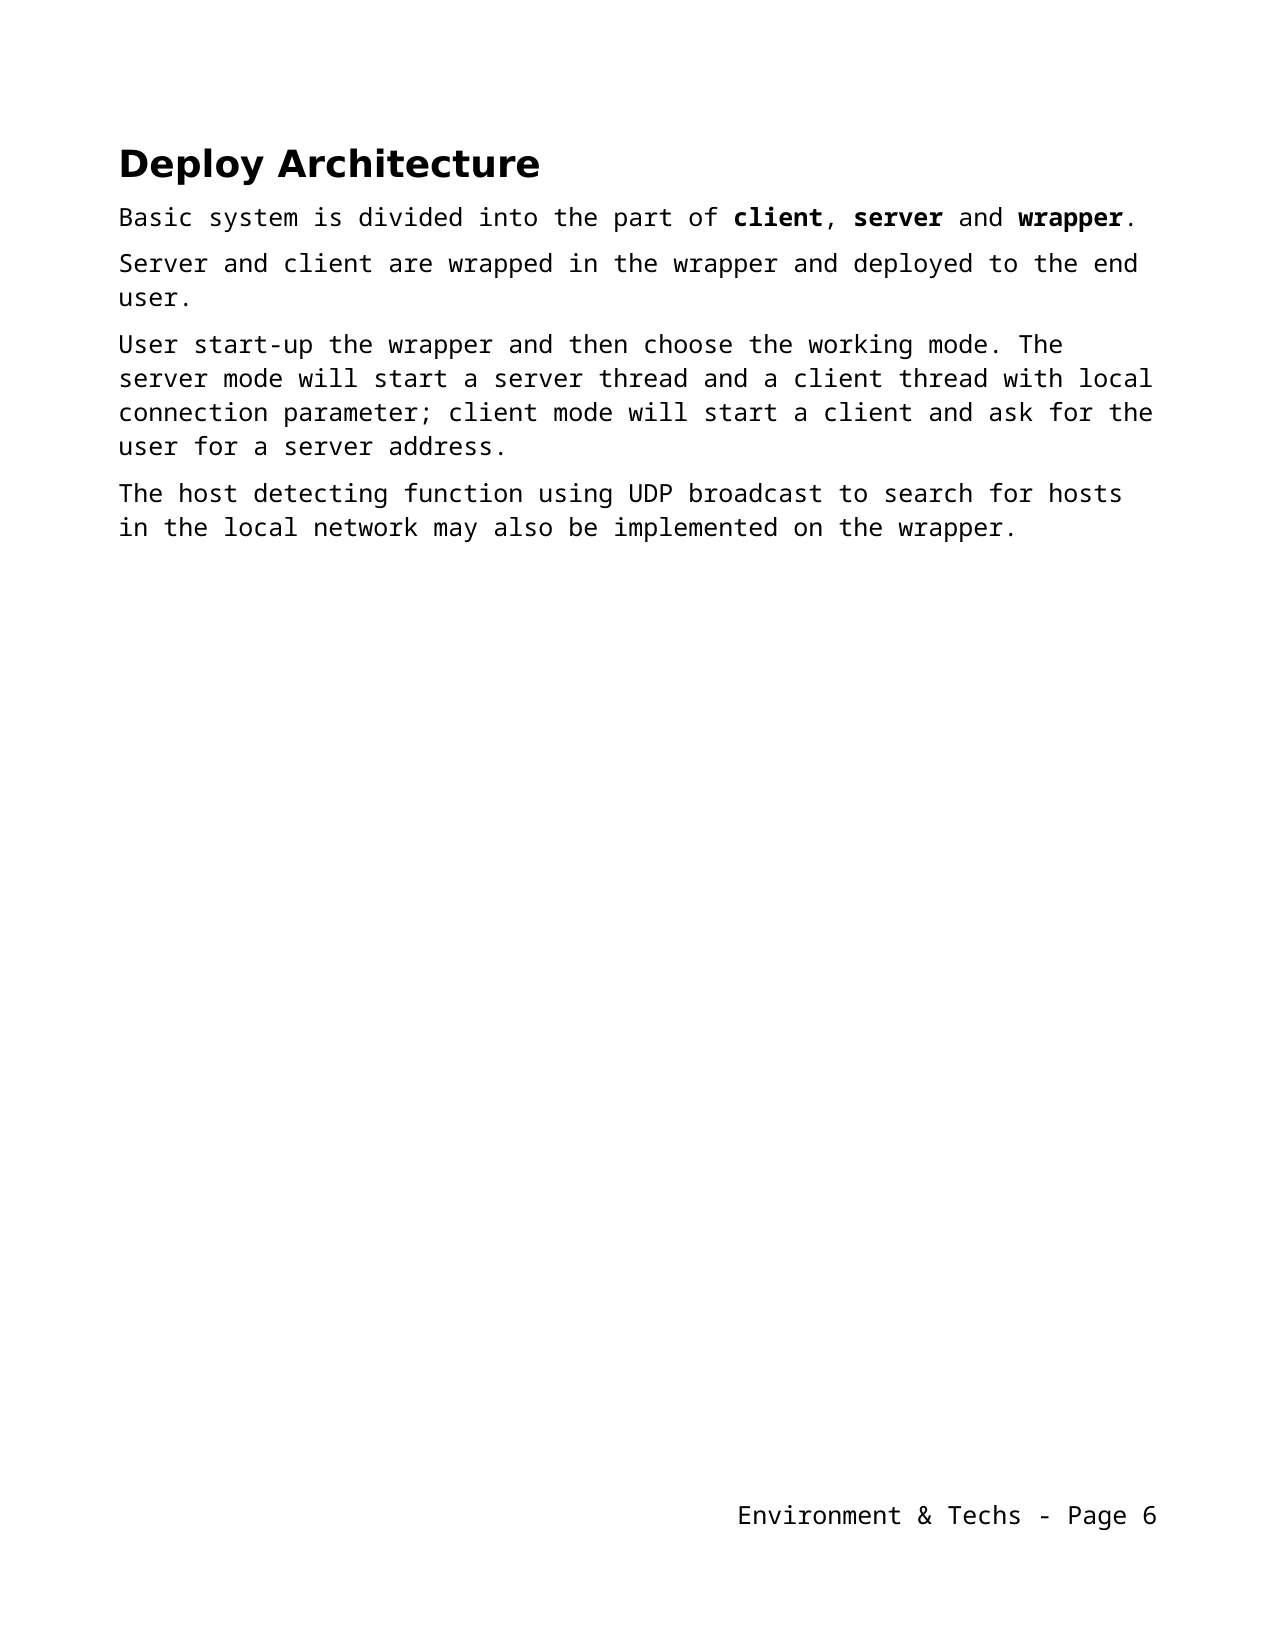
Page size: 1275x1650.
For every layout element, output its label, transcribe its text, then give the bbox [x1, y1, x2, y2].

subtitle Deploy Architecture [118, 143, 1157, 187]
text The host detecting function using UDP broadcast to search for hosts in the local network may also be implemented on the wrapper. [118, 475, 1157, 543]
text Server and client are wrapped in the wrapper and deployed to the end user. [118, 246, 1157, 314]
text Basic system is divided into the part of client, server and wrapper. [118, 199, 1157, 233]
text User start-up the wrapper and then choose the working mode. The server mode will start a server thread and a client thread with local connection parameter; client mode will start a client and ask for the user for a server address. [118, 326, 1157, 463]
